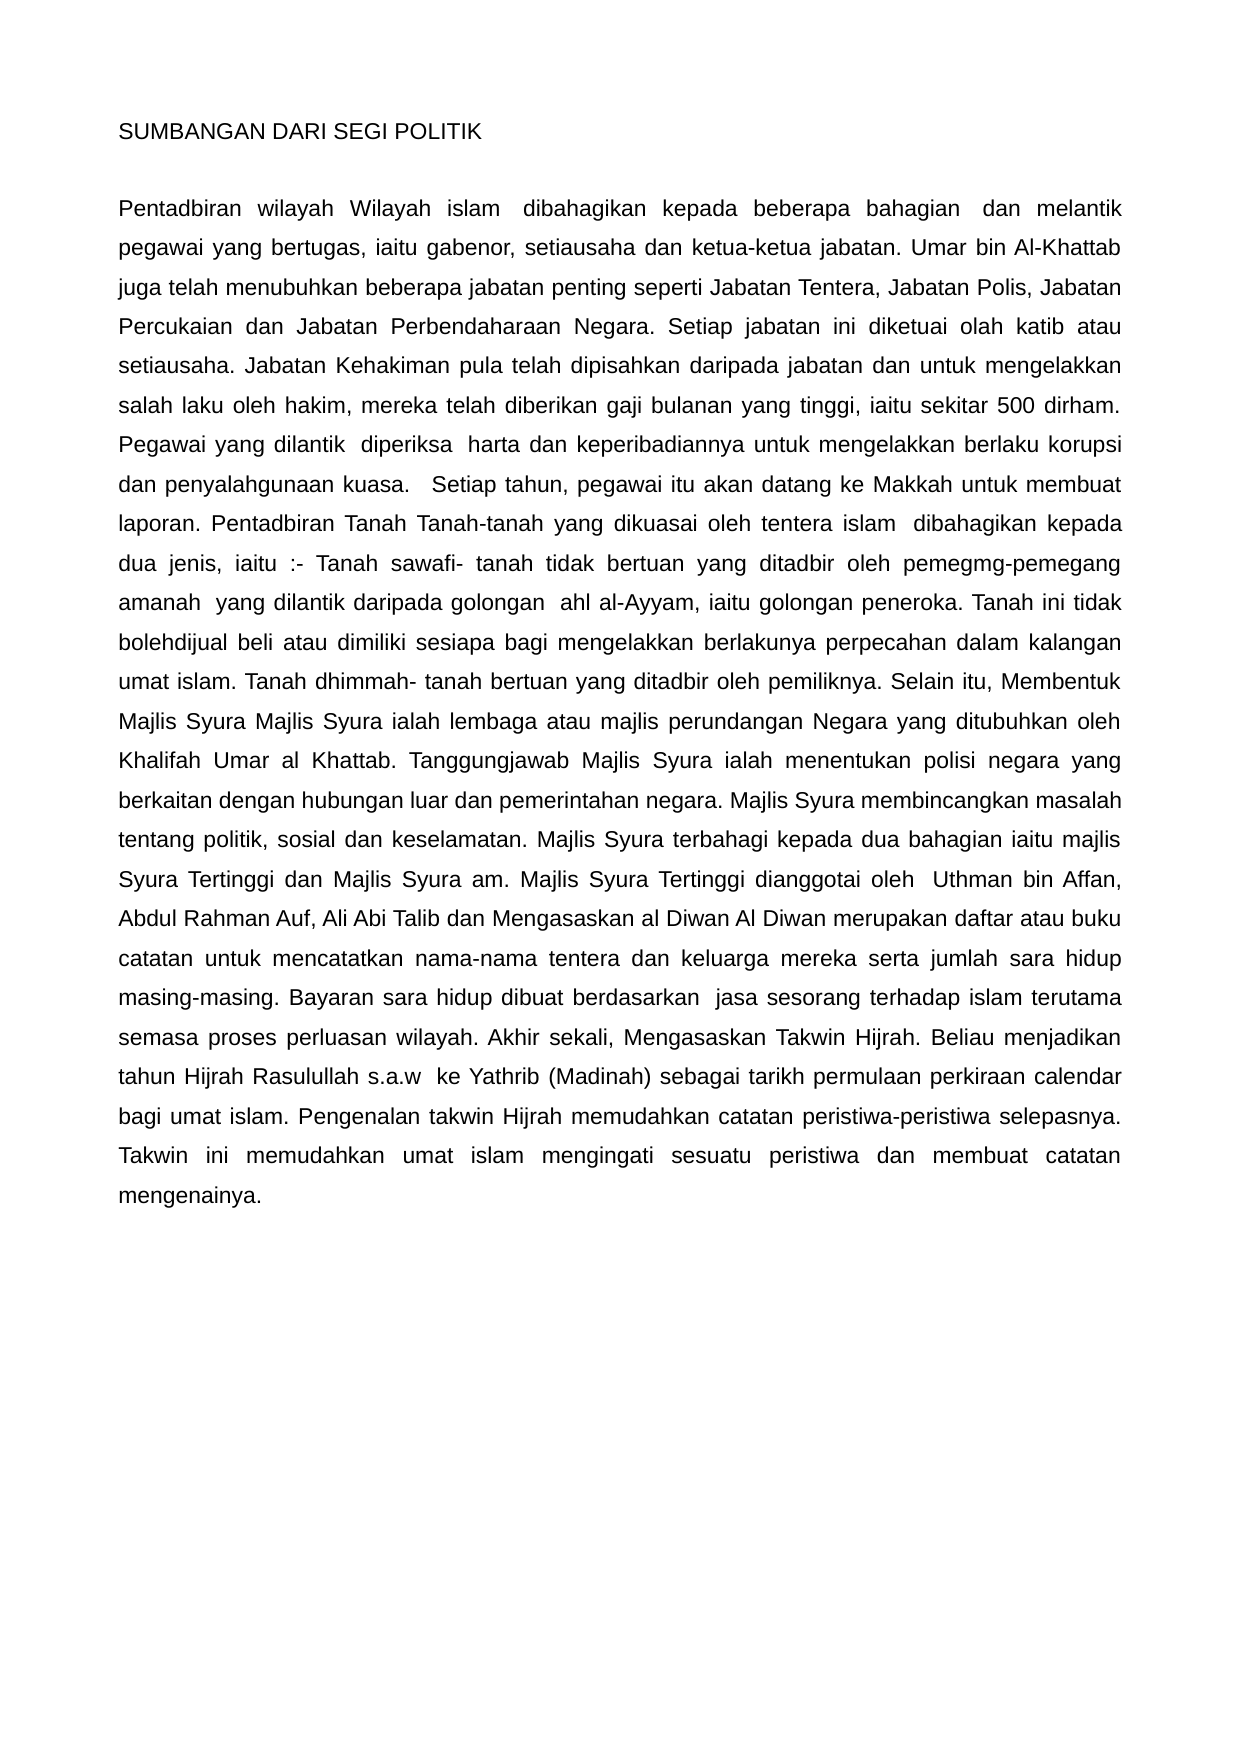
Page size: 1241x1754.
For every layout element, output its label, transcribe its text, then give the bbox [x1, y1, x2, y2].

text Pentadbiran wilayah Wilayah islam dibahagikan kepada beberapa bahagian dan melantik pegawai yang bertugas, iaitu gabenor, setiausaha dan ketua-ketua jabatan. Umar bin Al-Khattab juga telah menubuhkan beberapa jabatan penting seperti Jabatan Tentera, Jabatan Polis, Jabatan Percukaian dan Jabatan Perbendaharaan Negara. Setiap jabatan ini diketuai olah katib atau setiausaha. Jabatan Kehakiman pula telah dipisahkan daripada jabatan dan untuk mengelakkan salah laku oleh hakim, mereka telah diberikan gaji bulanan yang tinggi, iaitu sekitar 500 dirham. Pegawai yang dilantik diperiksa harta dan keperibadiannya untuk mengelakkan berlaku korupsi dan penyalahgunaan kuasa. Setiap tahun, pegawai itu akan datang ke Makkah untuk membuat laporan. Pentadbiran Tanah Tanah-tanah yang dikuasai oleh tentera islam dibahagikan kepada dua jenis, iaitu :- Tanah sawafi- tanah tidak bertuan yang ditadbir oleh pemegmg-pemegang amanah yang dilantik daripada golongan ahl al-Ayyam, iaitu golongan peneroka. Tanah ini tidak bolehdijual beli atau dimiliki sesiapa bagi mengelakkan berlakunya perpecahan dalam kalangan umat islam. Tanah dhimmah- tanah bertuan yang ditadbir oleh pemiliknya. Selain itu, Membentuk Majlis Syura Majlis Syura ialah lembaga atau majlis perundangan Negara yang ditubuhkan oleh Khalifah Umar al Khattab. Tanggungjawab Majlis Syura ialah menentukan polisi negara yang berkaitan dengan hubungan luar dan pemerintahan negara. Majlis Syura membincangkan masalah tentang politik, sosial dan keselamatan. Majlis Syura terbahagi kepada dua bahagian iaitu majlis Syura Tertinggi dan Majlis Syura am. Majlis Syura Tertinggi dianggotai oleh Uthman bin Affan, Abdul Rahman Auf, Ali Abi Talib dan Mengasaskan al Diwan Al Diwan merupakan daftar atau buku catatan untuk mencatatkan nama-nama tentera dan keluarga mereka serta jumlah sara hidup masing-masing. Bayaran sara hidup dibuat berdasarkan jasa sesorang terhadap islam terutama semasa proses perluasan wilayah. Akhir sekali, Mengasaskan Takwin Hijrah. Beliau menjadikan tahun Hijrah Rasulullah s.a.w ke Yathrib (Madinah) sebagai tarikh permulaan perkiraan calendar bagi umat islam. Pengenalan takwin Hijrah memudahkan catatan peristiwa-peristiwa selepasnya. Takwin ini memudahkan umat islam mengingati sesuatu peristiwa dan membuat catatan mengenainya. [118, 194, 1122, 1208]
text SUMBANGAN DARI SEGI POLITIK [118, 118, 1122, 144]
